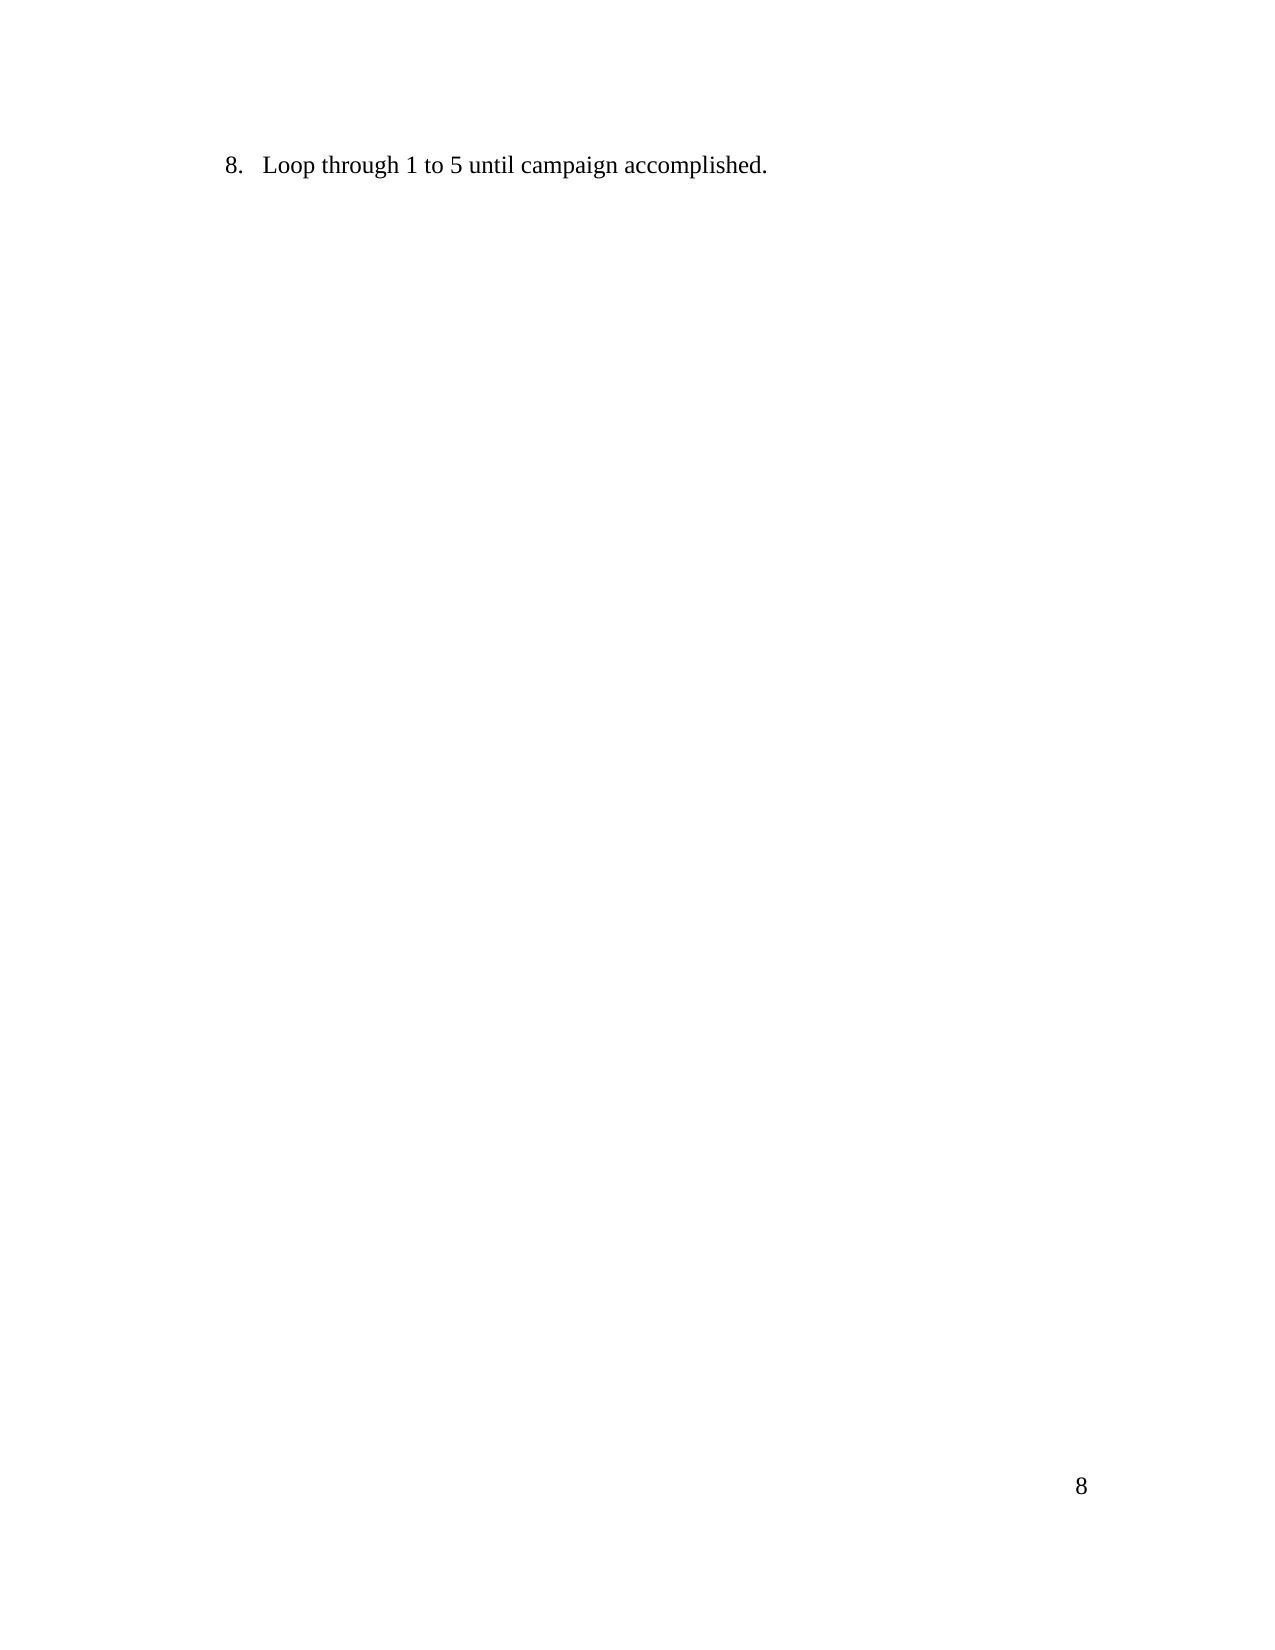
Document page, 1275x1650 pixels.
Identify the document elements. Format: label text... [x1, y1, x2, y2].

list Loop through 1 to 5 until campaign accomplished. [225, 150, 1087, 179]
